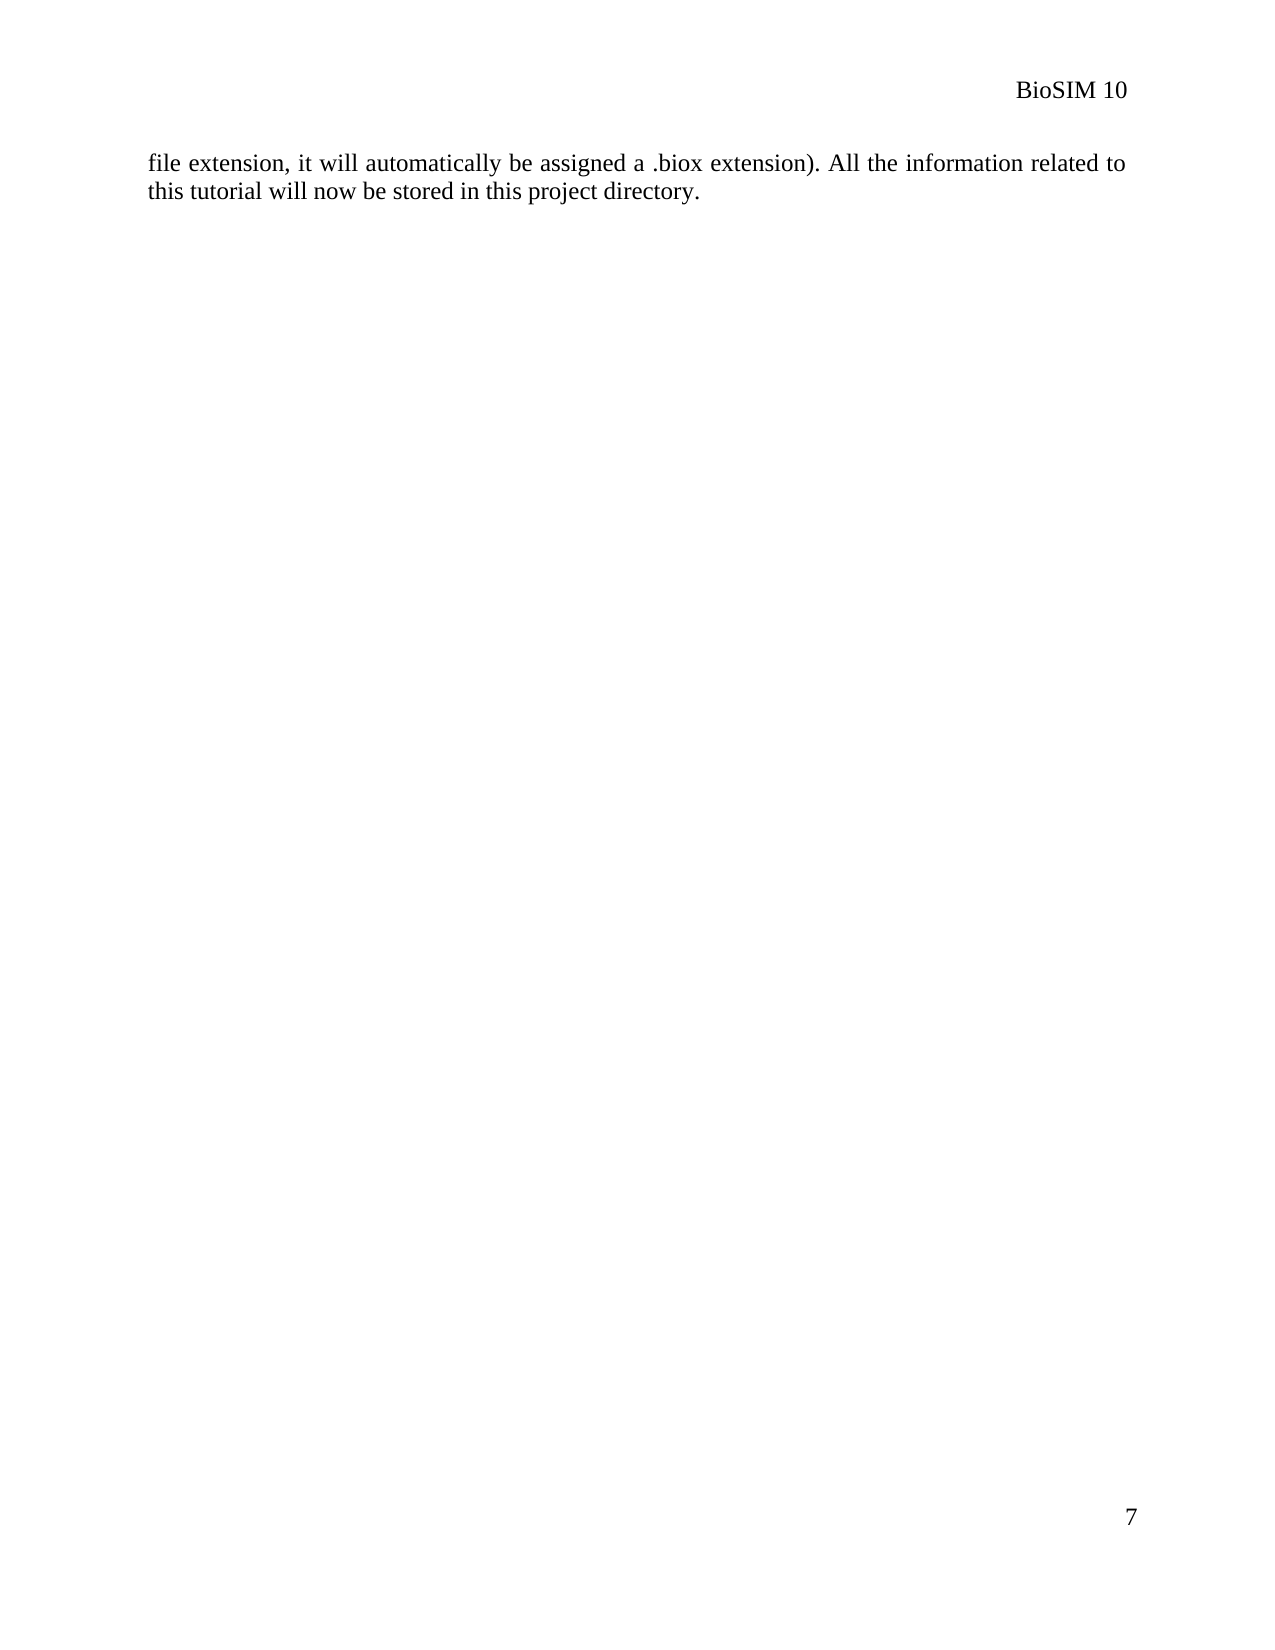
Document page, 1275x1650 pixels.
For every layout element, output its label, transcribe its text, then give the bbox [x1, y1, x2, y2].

text file extension, it will automatically be assigned a .biox extension). All the information related to this tutorial will now be stored in this project directory. [148, 148, 1127, 205]
